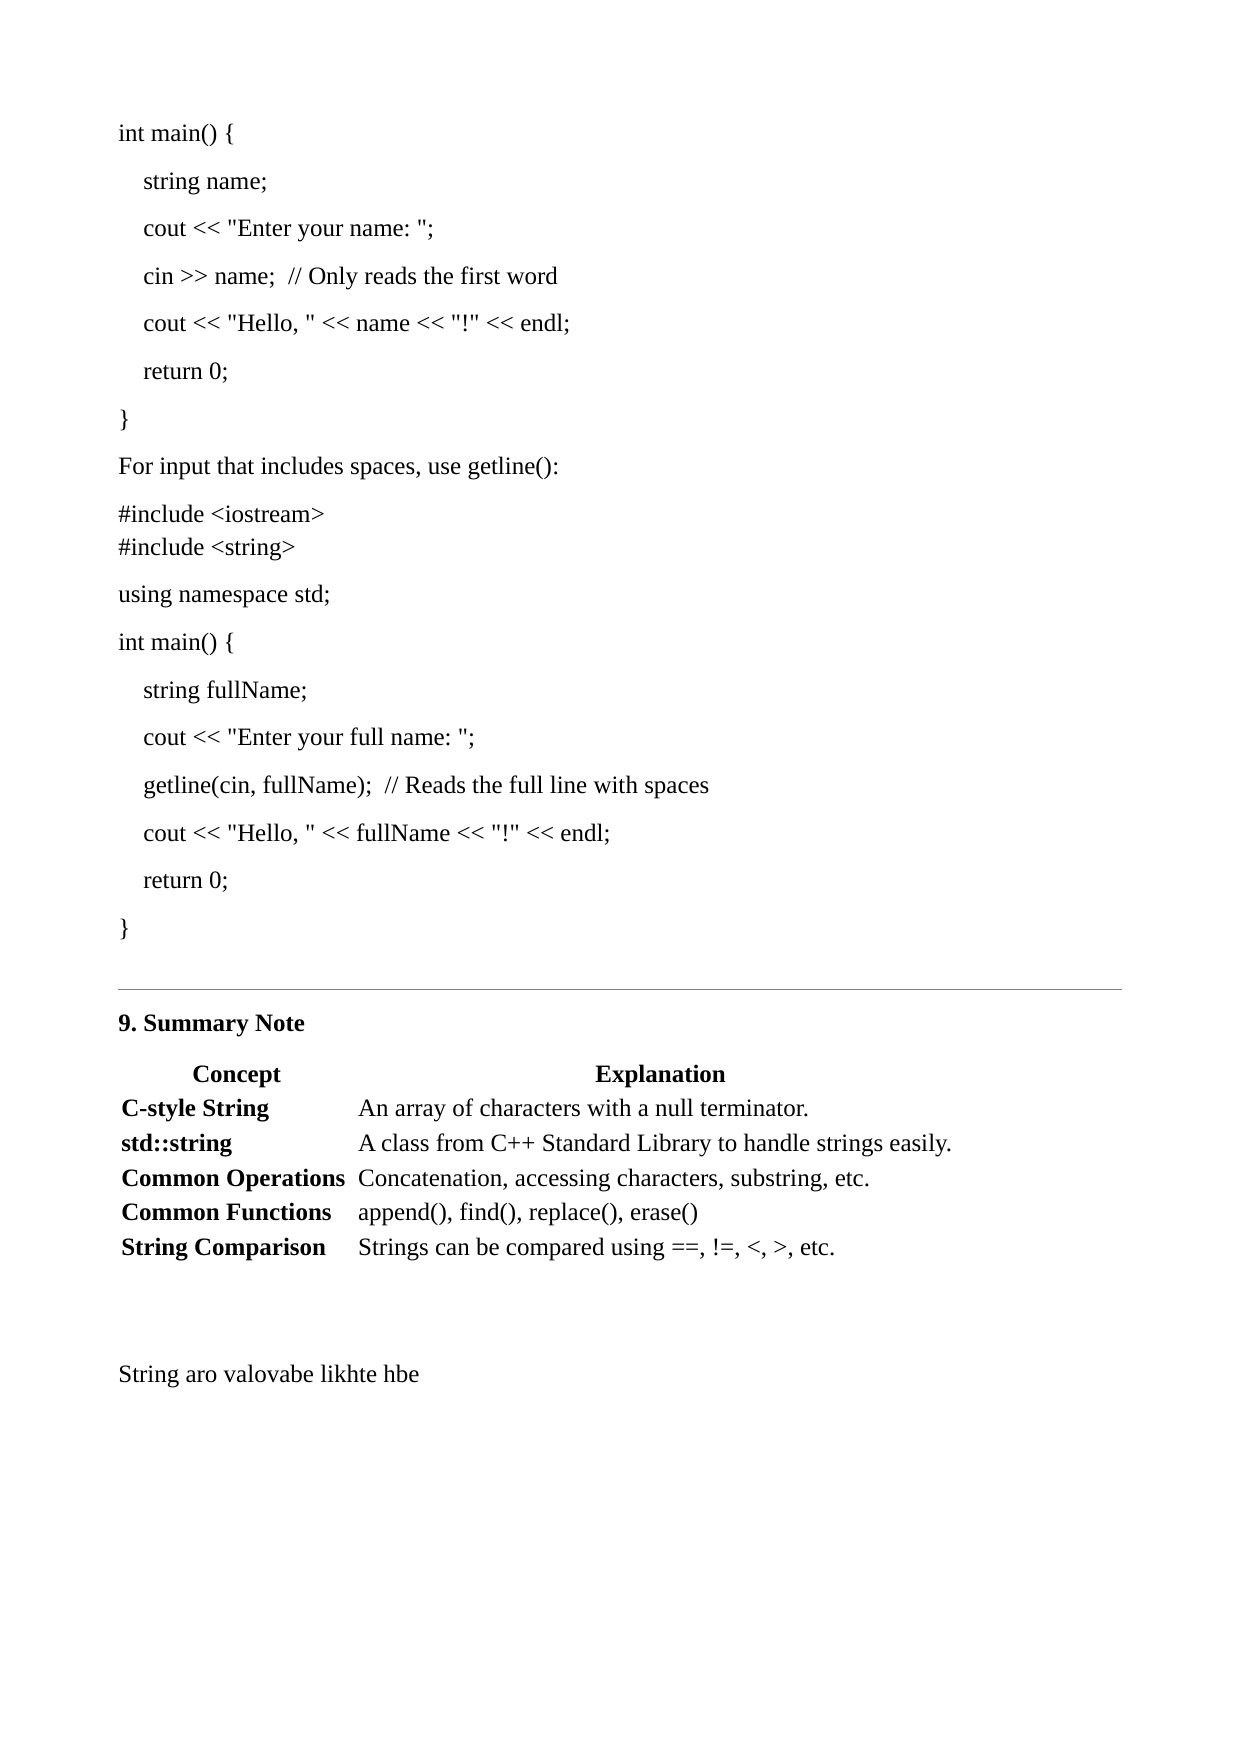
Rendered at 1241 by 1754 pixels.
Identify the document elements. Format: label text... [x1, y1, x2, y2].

table_cell std::string [118, 1125, 355, 1160]
text return 0; [118, 865, 1122, 894]
text String aro valovabe likhte hbe [118, 1359, 1122, 1387]
text using namespace std; [118, 579, 1122, 608]
text } [118, 404, 1122, 432]
text #include <string> [118, 532, 1122, 561]
text For input that includes spaces, use getline(): [118, 451, 1122, 480]
text cout << "Enter your full name: "; [118, 722, 1122, 751]
text cout << "Enter your name: "; [118, 213, 1122, 242]
table_cell Common Operations [118, 1160, 355, 1194]
table_cell Concatenation, accessing characters, substring, etc. [355, 1160, 966, 1194]
text int main() { [118, 118, 1122, 147]
text string fullName; [118, 675, 1122, 703]
table_header Explanation [355, 1056, 966, 1091]
table_cell Common Functions [118, 1194, 355, 1229]
text cout << "Hello, " << name << "!" << endl; [118, 308, 1122, 337]
table_cell A class from C++ Standard Library to handle strings easily. [355, 1125, 966, 1160]
text string name; [118, 166, 1122, 194]
table_cell Strings can be compared using ==, !=, <, >, etc. [355, 1229, 966, 1263]
text cin >> name; // Only reads the first word [118, 261, 1122, 290]
text int main() { [118, 627, 1122, 656]
text cout << "Hello, " << fullName << "!" << endl; [118, 818, 1122, 846]
table_cell C-style String [118, 1091, 355, 1125]
text return 0; [118, 356, 1122, 385]
table_cell append(), find(), replace(), erase() [355, 1194, 966, 1229]
text getline(cin, fullName); // Reads the full line with spaces [118, 770, 1122, 799]
table_header Concept [118, 1056, 355, 1091]
table_cell An array of characters with a null terminator. [355, 1091, 966, 1125]
text #include <iostream> [118, 499, 1122, 528]
table_cell String Comparison [118, 1229, 355, 1263]
subtitle 9. Summary Note [118, 1008, 1122, 1037]
text } [118, 913, 1122, 942]
